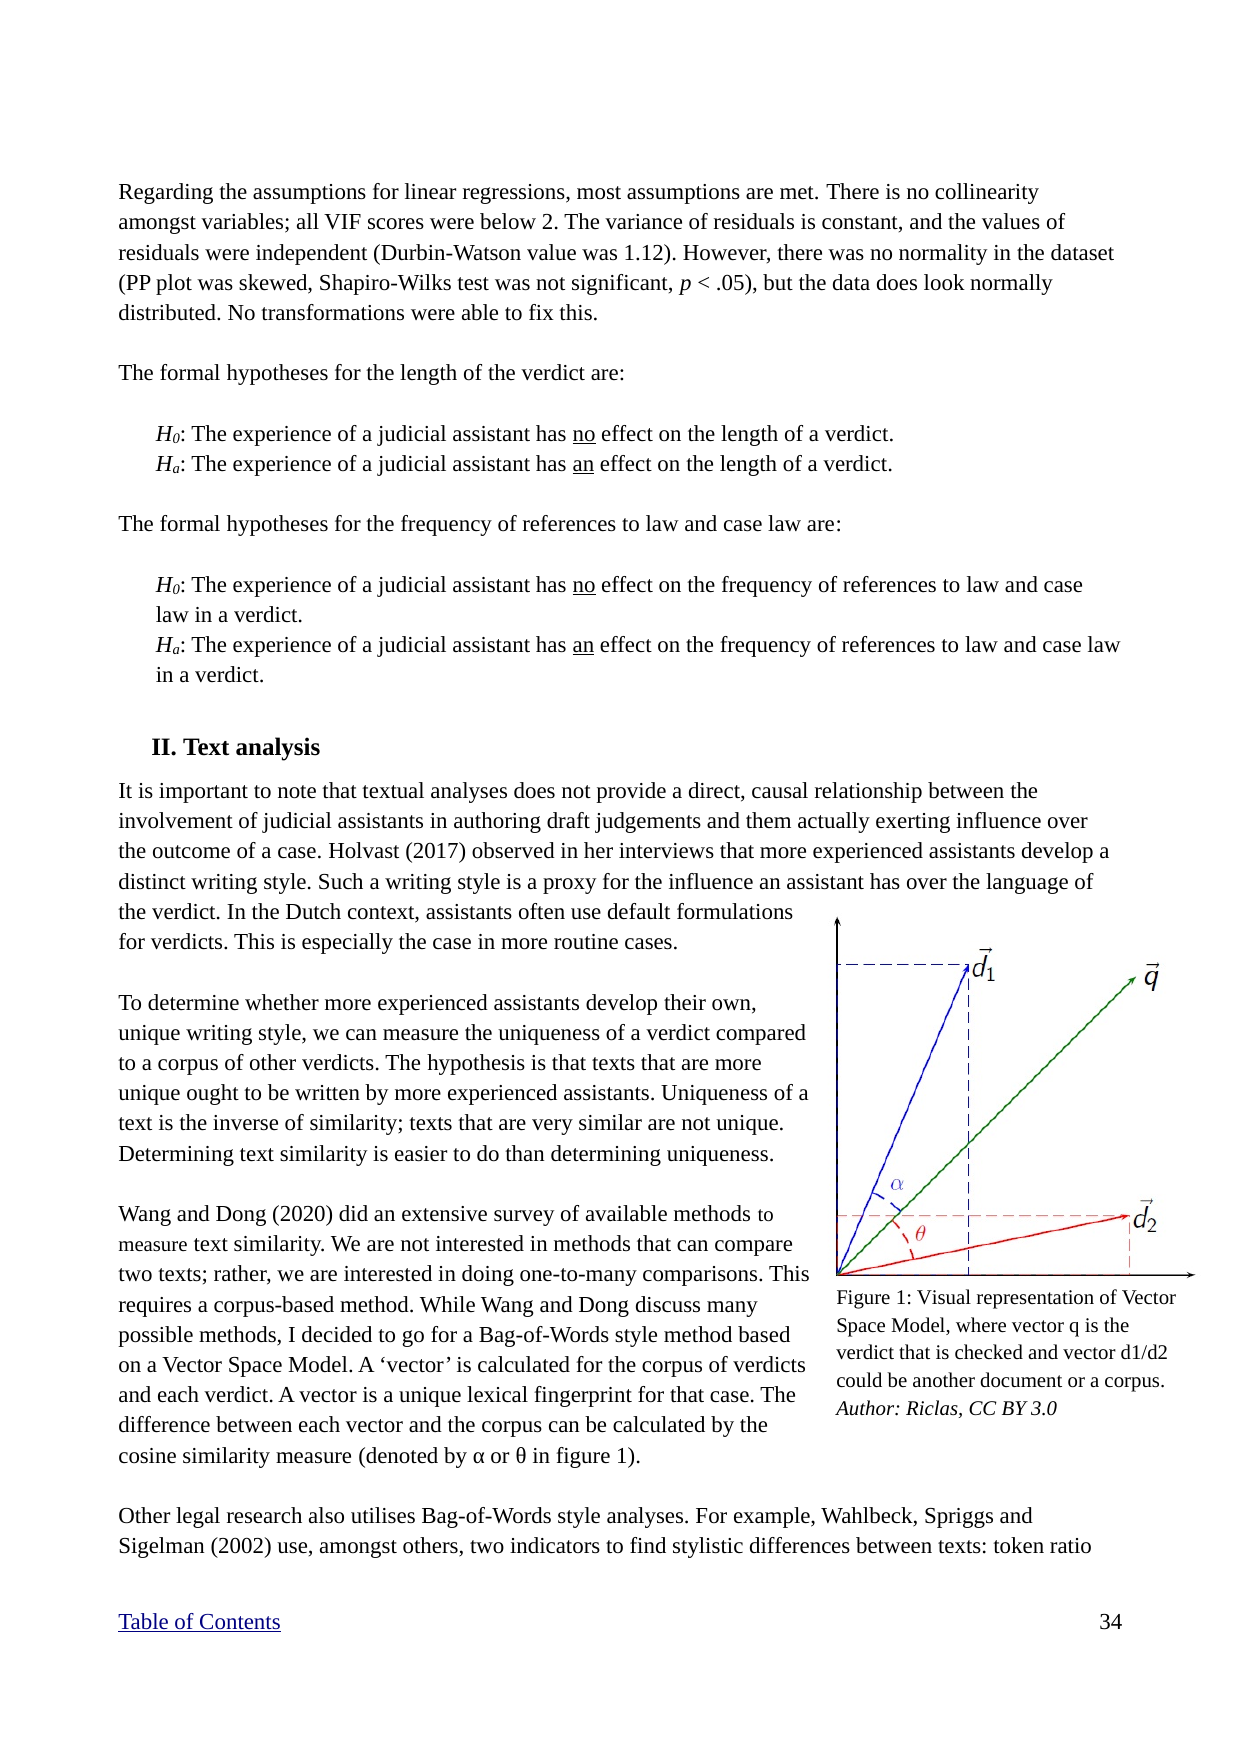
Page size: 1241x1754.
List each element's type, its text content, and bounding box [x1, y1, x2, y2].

text Wang and Dong (2020) did an extensive survey of available methods to measure text similarity. We are not interested in methods that can compare two texts; rather, we are interested in doing one-to-many comparisons. This requires a corpus-based method. While Wang and Dong discuss many possible methods, I decided to go for a Bag-of-Words style method based on a Vector Space Model. A ‘vector’ is calculated for the corpus of verdicts and each verdict. A vector is a unique lexical fingerprint for that case. The difference between each vector and the corpus can be calculated by the cosine similarity measure (denoted by α or θ in figure 1). [118, 1200, 1122, 1468]
text H0: The experience of a judicial assistant has no effect on the length of a verdict. Ha: The experience of a judicial assistant has an effect on the length of a verdict. [156, 420, 1122, 476]
text H0: The experience of a judicial assistant has no effect on the frequency of references to law and case law in a verdict. Ha: The experience of a judicial assistant has an effect on the frequency of references to law and case law in a verdict. [156, 571, 1122, 688]
text The formal hypotheses for the frequency of references to law and case law are: [118, 510, 1122, 537]
list Regarding the assumptions for linear regressions, most assumptions are met. There is no collinearity amongst variables; all VIF scores were below 2. The variance of residuals is constant, and the values of residuals were independent (Durbin-Watson value was 1.12). However, there was no normality in the dataset (PP plot was skewed, Shapiro-Wilks test was not significant, p < .05), but the data does look normally distributed. No transformations were able to fix this. [118, 178, 1122, 325]
text Other legal research also utilises Bag-of-Words style analyses. For example, Wahlbeck, Spriggs and Sigelman (2002) use, amongst others, two indicators to find stylistic differences between texts: token ratio [118, 1502, 1122, 1559]
text It is important to note that textual analyses does not provide a direct, causal relationship between the involvement of judicial assistants in authoring draft judgements and them actually exerting influence over the outcome of a case. Holvast (2017) observed in her interviews that more experienced assistants develop a distinct writing style. Such a writing style is a proxy for the influence an assistant has over the language of the verdict. In the Dutch context, assistants often use default formulations for verdicts. This is especially the case in more routine cases. [118, 777, 1192, 1419]
text Figure 1: Visual representation of Vector Space Model, where vector q is the verdict that is checked and vector d1/d2 could be another document or a corpus. Author: Riclas, CC BY 3.0 [836, 1282, 1192, 1419]
picture [827, 912, 1203, 1282]
subtitle II. Text analysis [151, 732, 1122, 761]
text To determine whether more experienced assistants develop their own, unique writing style, we can measure the uniqueness of a verdict compared to a corpus of other verdicts. The hypothesis is that texts that are more unique ought to be written by more experienced assistants. Uniqueness of a text is the inverse of similarity; texts that are very similar are not unique. Determining text similarity is easier to do than determining uniqueness. [118, 989, 817, 1166]
text The formal hypotheses for the length of the verdict are: [118, 359, 1122, 386]
